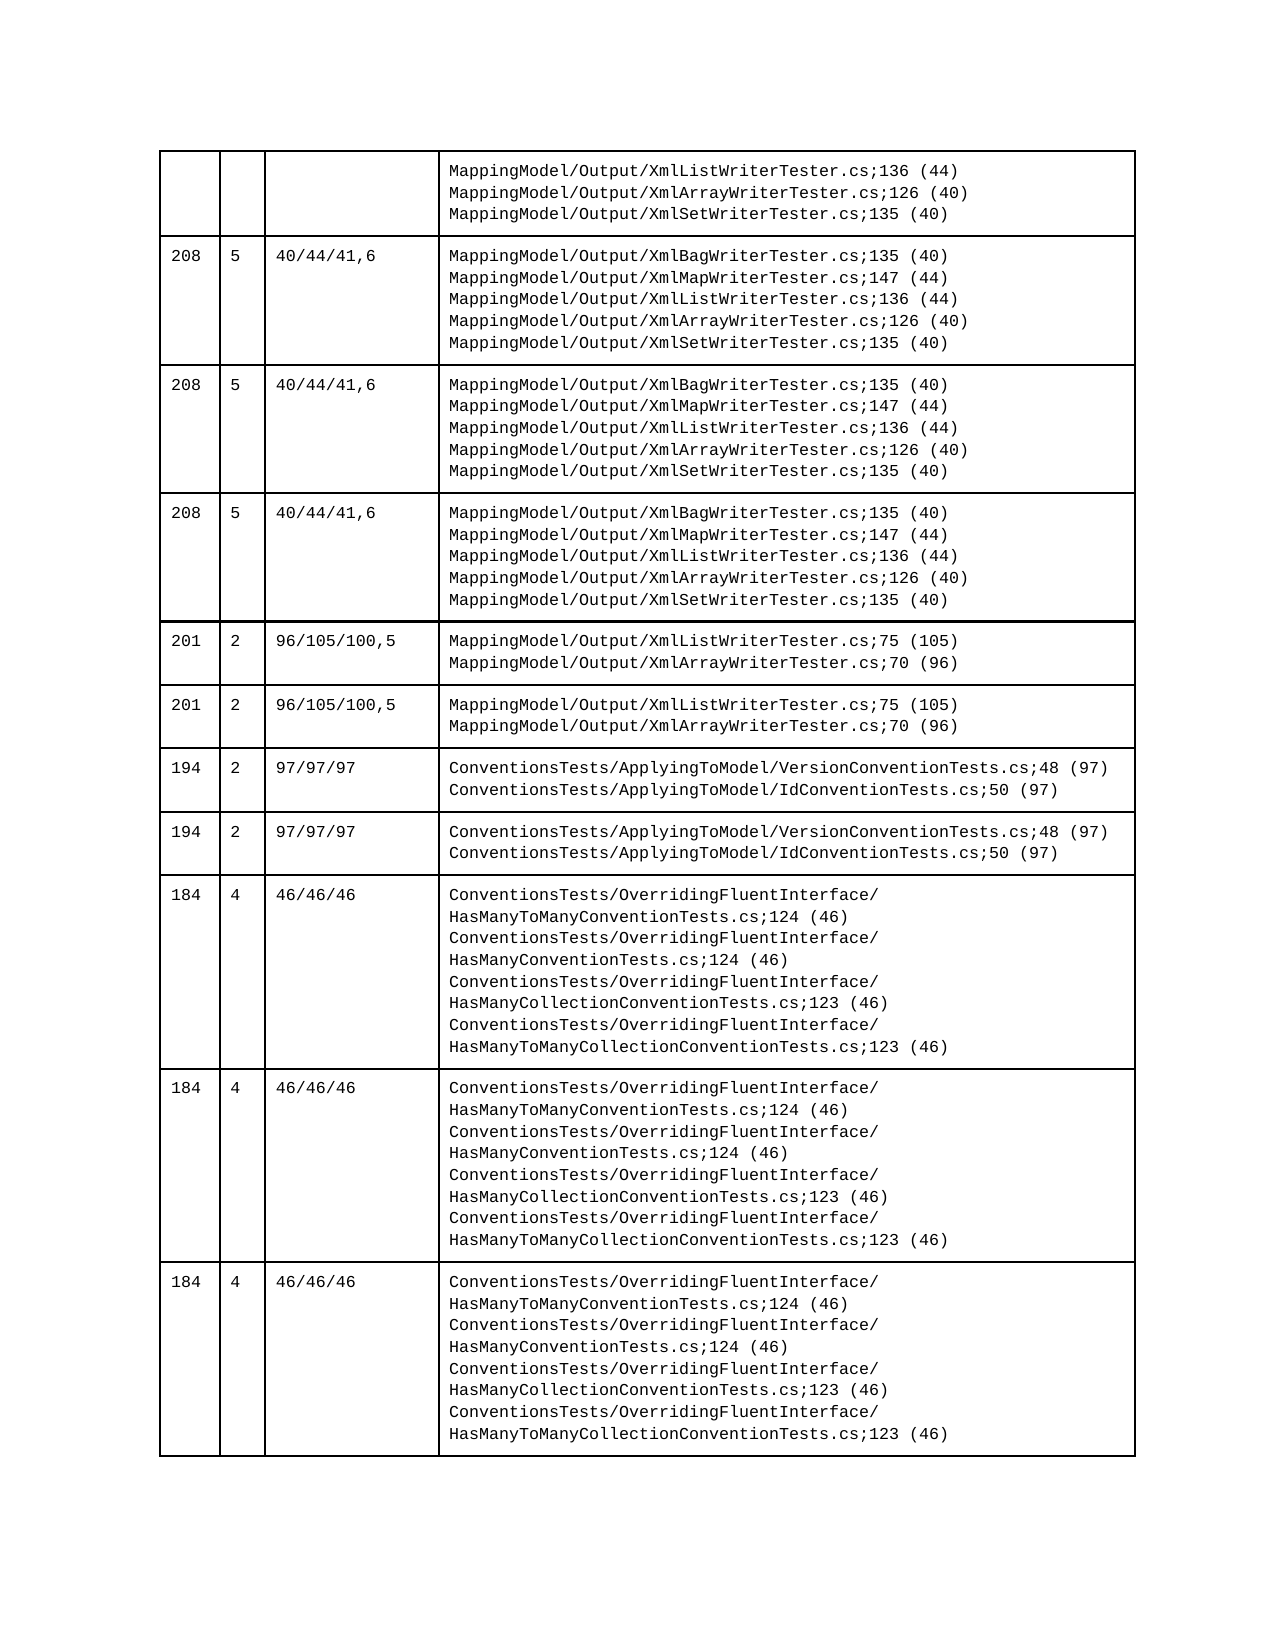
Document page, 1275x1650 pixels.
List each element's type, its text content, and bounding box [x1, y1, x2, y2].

table_cell 5 [221, 494, 264, 620]
table_cell [266, 152, 438, 235]
table_cell MappingModel/Output/XmlBagWriterTester.cs;135 (40) MappingModel/Output/XmlMapWriterTester.cs;147 (44) MappingModel/Output/XmlListWriterTester.cs;136 (44) MappingModel/Output/XmlArrayWriterTester.cs;126 (40) MappingModel/Output/XmlSetWriterTester.cs;135 (40) [440, 494, 1134, 620]
table_cell 2 [221, 749, 264, 811]
table_cell 97/97/97 [266, 749, 438, 811]
table_cell 208 [161, 237, 219, 363]
table_cell ConventionsTests/OverridingFluentInterface/HasManyToManyConventionTests.cs;124 (46) ConventionsTests/OverridingFluentInterface/HasManyConventionTests.cs;124 (46) ConventionsTests/OverridingFluentInterface/HasManyCollectionConventionTests.cs;123 (46) ConventionsTests/OverridingFluentInterface/HasManyToManyCollectionConventionTests.cs;123 (46) [440, 1263, 1134, 1454]
table_cell 5 [221, 237, 264, 363]
table_cell 208 [161, 366, 219, 492]
table_cell 184 [161, 1070, 219, 1261]
table_cell MappingModel/Output/XmlBagWriterTester.cs;135 (40) MappingModel/Output/XmlMapWriterTester.cs;147 (44) MappingModel/Output/XmlListWriterTester.cs;136 (44) MappingModel/Output/XmlArrayWriterTester.cs;126 (40) MappingModel/Output/XmlSetWriterTester.cs;135 (40) [440, 237, 1134, 363]
table_cell ConventionsTests/ApplyingToModel/VersionConventionTests.cs;48 (97) ConventionsTests/ApplyingToModel/IdConventionTests.cs;50 (97) [440, 749, 1134, 811]
table_cell 184 [161, 876, 219, 1068]
table_cell 2 [221, 686, 264, 747]
table_cell 40/44/41,6 [266, 366, 438, 492]
table_cell 4 [221, 1263, 264, 1454]
table_cell 96/105/100,5 [266, 686, 438, 747]
table_cell 208 [161, 494, 219, 620]
table_cell [221, 152, 264, 235]
table_cell 46/46/46 [266, 1263, 438, 1454]
table_cell 2 [221, 813, 264, 874]
table_cell [161, 152, 219, 235]
table_cell ConventionsTests/OverridingFluentInterface/HasManyToManyConventionTests.cs;124 (46) ConventionsTests/OverridingFluentInterface/HasManyConventionTests.cs;124 (46) ConventionsTests/OverridingFluentInterface/HasManyCollectionConventionTests.cs;123 (46) ConventionsTests/OverridingFluentInterface/HasManyToManyCollectionConventionTests.cs;123 (46) [440, 1070, 1134, 1261]
table_cell MappingModel/Output/XmlListWriterTester.cs;75 (105) MappingModel/Output/XmlArrayWriterTester.cs;70 (96) [440, 686, 1134, 747]
table_cell 201 [161, 623, 219, 684]
table_cell 201 [161, 686, 219, 747]
table_cell 2 [221, 623, 264, 684]
table_cell 46/46/46 [266, 876, 438, 1068]
table_cell MappingModel/Output/XmlBagWriterTester.cs;135 (40) MappingModel/Output/XmlMapWriterTester.cs;147 (44) MappingModel/Output/XmlListWriterTester.cs;136 (44) MappingModel/Output/XmlArrayWriterTester.cs;126 (40) MappingModel/Output/XmlSetWriterTester.cs;135 (40) [440, 366, 1134, 492]
table_cell ConventionsTests/ApplyingToModel/VersionConventionTests.cs;48 (97) ConventionsTests/ApplyingToModel/IdConventionTests.cs;50 (97) [440, 813, 1134, 874]
table_cell 96/105/100,5 [266, 623, 438, 684]
table_cell 184 [161, 1263, 219, 1454]
table_cell 46/46/46 [266, 1070, 438, 1261]
table_cell 194 [161, 813, 219, 874]
table_cell ConventionsTests/OverridingFluentInterface/HasManyToManyConventionTests.cs;124 (46) ConventionsTests/OverridingFluentInterface/HasManyConventionTests.cs;124 (46) ConventionsTests/OverridingFluentInterface/HasManyCollectionConventionTests.cs;123 (46) ConventionsTests/OverridingFluentInterface/HasManyToManyCollectionConventionTests.cs;123 (46) [440, 876, 1134, 1068]
table_cell MappingModel/Output/XmlListWriterTester.cs;136 (44) MappingModel/Output/XmlArrayWriterTester.cs;126 (40) MappingModel/Output/XmlSetWriterTester.cs;135 (40) [440, 152, 1134, 235]
table_cell 4 [221, 1070, 264, 1261]
table_cell MappingModel/Output/XmlListWriterTester.cs;75 (105) MappingModel/Output/XmlArrayWriterTester.cs;70 (96) [440, 623, 1134, 684]
table_cell 40/44/41,6 [266, 237, 438, 363]
table_cell 40/44/41,6 [266, 494, 438, 620]
table_cell 5 [221, 366, 264, 492]
table_cell 97/97/97 [266, 813, 438, 874]
table_cell 4 [221, 876, 264, 1068]
table_cell 194 [161, 749, 219, 811]
